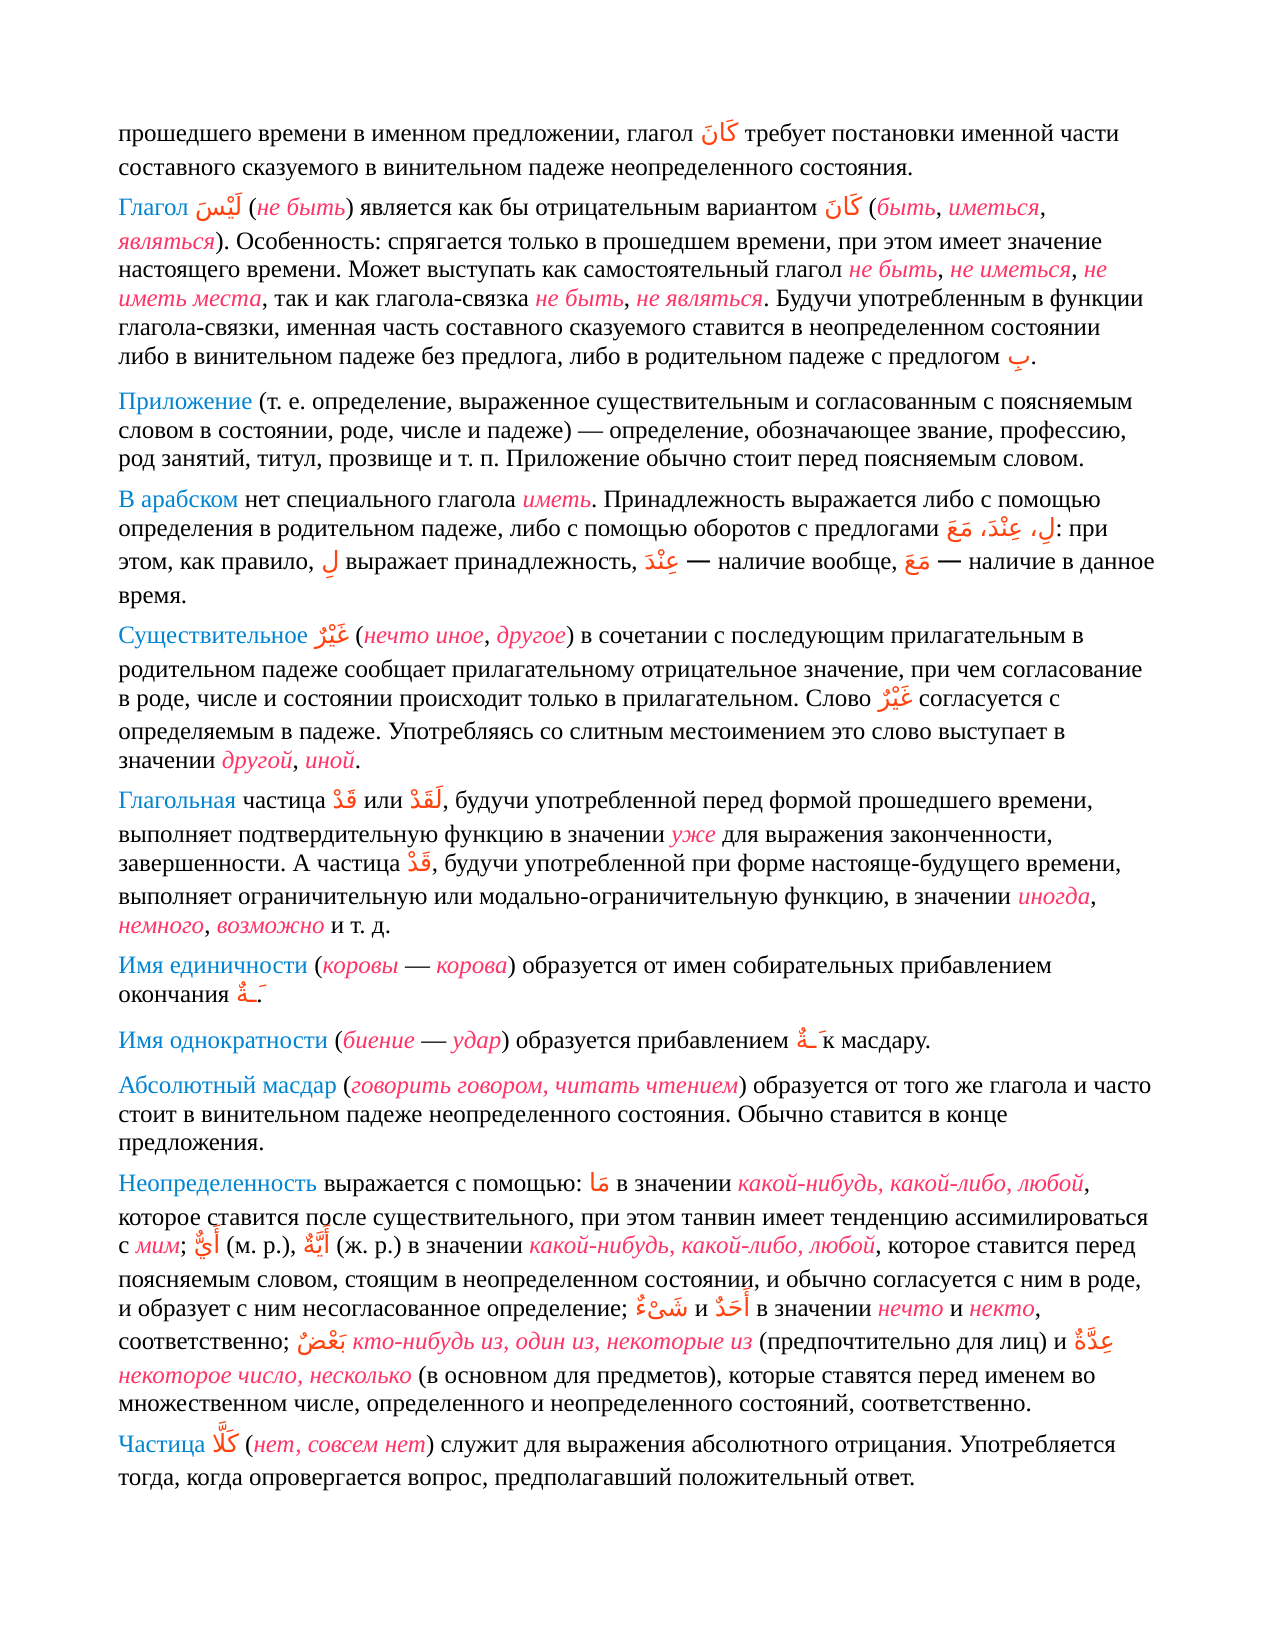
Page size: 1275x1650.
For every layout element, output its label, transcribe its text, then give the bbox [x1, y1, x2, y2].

text Существительное غَيْرٌ (нечто иное, другое) в сочетании с последующим прилагательным в родительном падеже сообщает прилагательному отрицательное значение, при чем согласование в роде, числе и состоянии происходит только в прилагательном. Слово غَيْرٌ согласуется с определяемым в падеже. Употребляясь со слитным местоимением это слово выступает в значении другой, иной. [118, 620, 1157, 774]
text Абсолютный масдар (говорить говором, читать чтением) образуется от того же глагола и часто стоит в винительном падеже неопределенного состояния. Обычно ставится в конце предложения. [118, 1070, 1157, 1156]
text Приложение (т. е. определение, выраженное существительным и согласованным с поясняемым словом в состоянии, роде, числе и падеже) — определение, обозначающее звание, профессию, род занятий, титул, прозвище и т. п. Приложение обычно стоит перед поясняемым словом. [118, 386, 1157, 472]
text Имя единичности (коровы — корова) образуется от имен собирательных прибавлением окончания ـَةٌ. [118, 951, 1157, 1013]
text Частица كَلَّا (нет, совсем нет) служит для выражения абсолютного отрицания. Употребляется тогда, когда опровергается вопрос, предполагавший положительный ответ. [118, 1429, 1157, 1491]
text Глагол لَيْسَ (не быть) является как бы отрицательным вариантом كَانَ (быть, иметься, являться). Особенность: спрягается только в прошедшем времени, при этом имеет значение настоящего времени. Может выступать как самостоятельный глагол не быть, не иметься, не иметь места, так и как глагола-связка не быть, не являться. Будучи употребленным в функции глагола-связки, именная часть составного сказуемого ставится в неопределенном состоянии либо в винительном падеже без предлога, либо в родительном падеже с предлогом بِ. [118, 192, 1157, 374]
text Глагольная частица قَدْ или لَقَدْ, будучи употребленной перед формой прошедшего времени, выполняет подтвердительную функцию в значении уже для выражения законченности, завершенности. А частица قَدْ, будучи употребленной при форме настояще-будущего времени, выполняет ограничительную или модально-ограничительную функцию, в значении иногда, немного, возможно и т. д. [118, 786, 1157, 939]
text Глагол كَانَ, помимо полнозначного глагола (быть, находиться), также выполняет функцию глагола-связки прошедшего времени (быть, являться). Употребляясь в качестве глагола-связки прошедшего времени в именном предложении, глагол كَانَ требует постановки именной части составного сказуемого в винительном падеже неопределенного состояния. [118, 118, 1157, 180]
text Имя однократности (биение — удар) образуется прибавлением ـَةٌ к масдару. [118, 1025, 1157, 1058]
text В арабском нет специального глагола иметь. Принадлежность выражается либо с помощью определения в родительном падеже, либо с помощью оборотов с предлогами لِ، عِنْدَ، مَعَ: при этом, как правило, لِ выражает принадлежность, عِنْدَ — наличие вообще, مَعَ — наличие в данное время. [118, 484, 1157, 609]
text Неопределенность выражается с помощью: مَا в значении какой-нибудь, какой-либо, любой, которое ставится после существительного, при этом танвин имеет тенденцию ассимилироваться с мим; أَيٌّ (м. р.), أَيَّةٌ (ж. р.) в значении какой-нибудь, какой-либо, любой, которое ставится перед поясняемым словом, стоящим в неопределенном состоянии, и обычно согласуется с ним в роде, и образует с ним несогласованное определение; شَىْءٌ и أَحَدٌ в значении нечто и некто, соответственно; بَعْضٌ кто-нибудь из, один из, некоторые из (предпочтительно для лиц) и عِدَّةٌ некоторое число, несколько (в основном для предметов), которые ставятся перед именем во множественном числе, определенного и неопределенного состояний, соответственно. [118, 1168, 1157, 1417]
